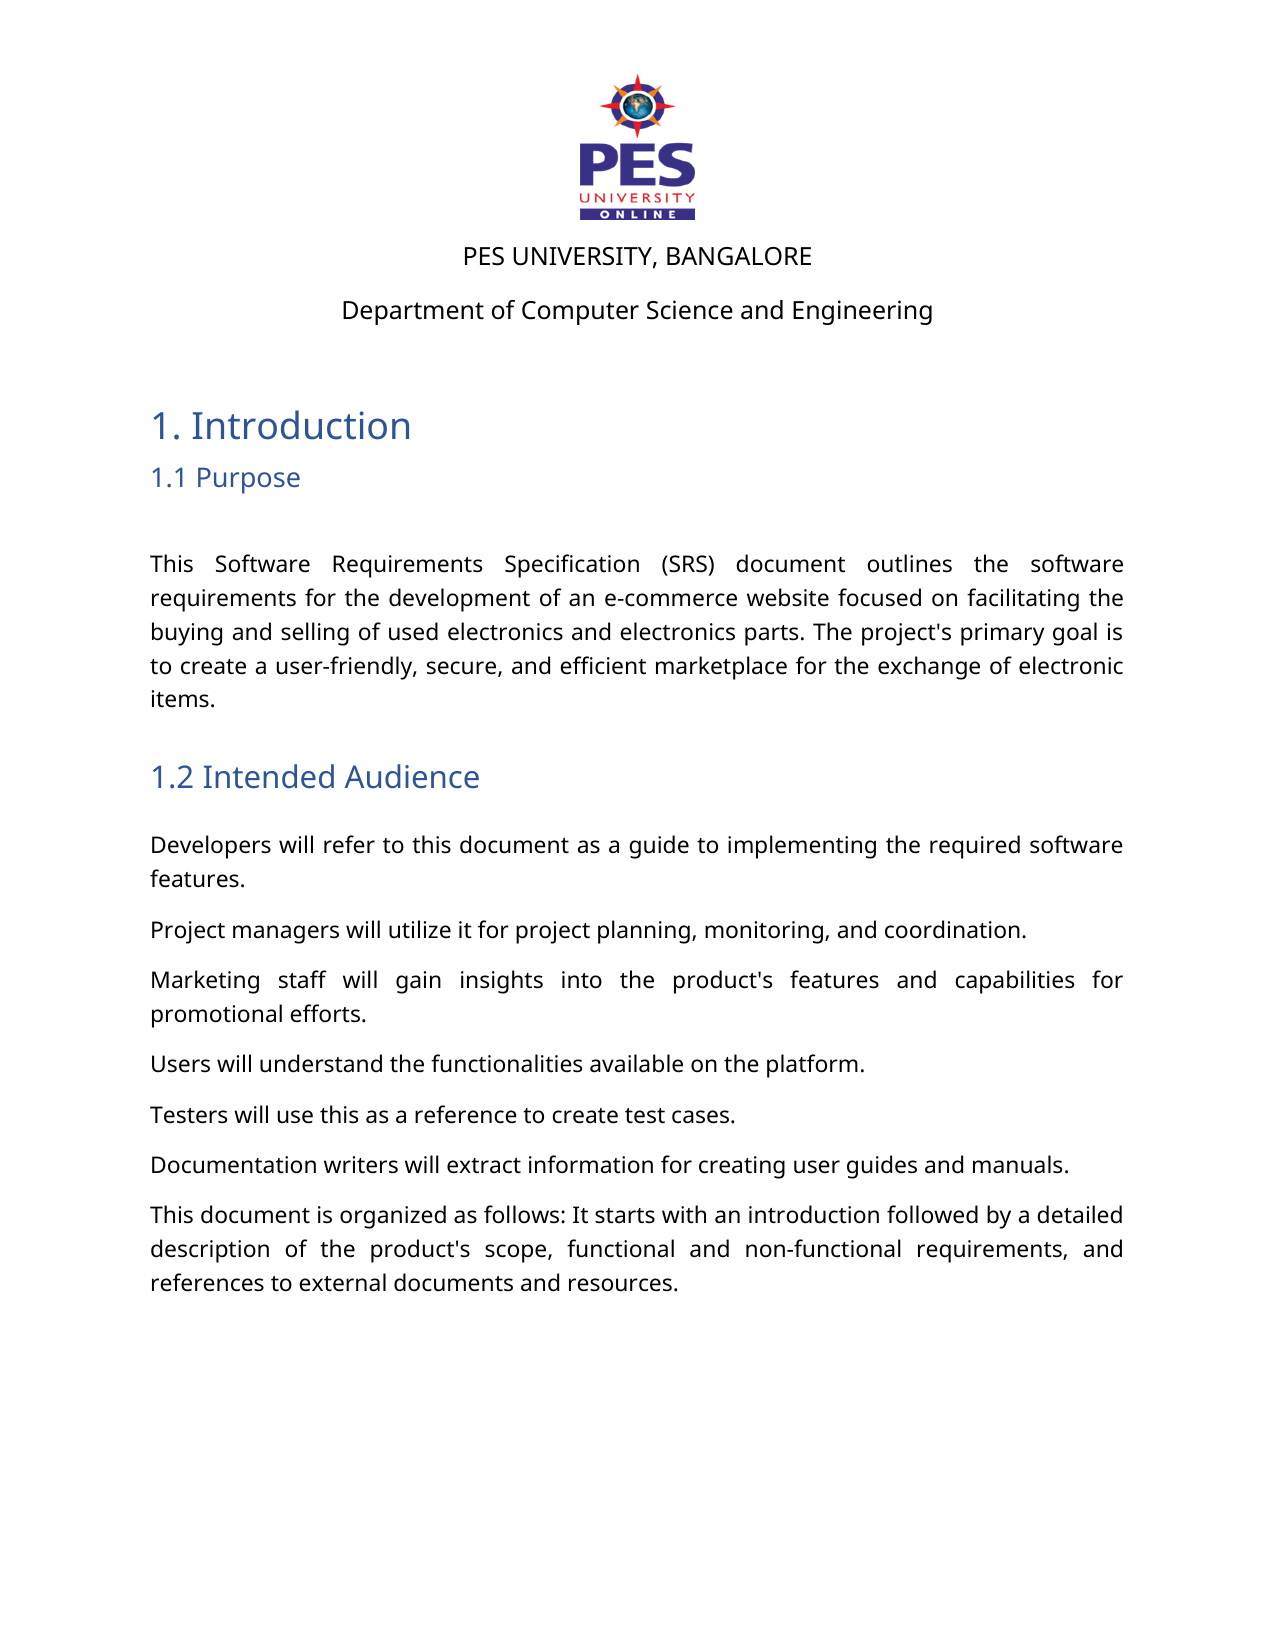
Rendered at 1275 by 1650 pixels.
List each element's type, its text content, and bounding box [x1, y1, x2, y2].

subtitle This Software Requirements Specification (SRS) document outlines the software requirements for the development of an e-commerce website focused on facilitating the buying and selling of used electronics and electronics parts. The project's primary goal is to create a user-friendly, secure, and efficient marketplace for the exchange of electronic items. [150, 548, 1125, 715]
subtitle 1. Introduction [150, 399, 1125, 450]
subtitle 1.2 Intended Audience [150, 755, 1125, 798]
subtitle 1.1 Purpose [150, 458, 1125, 495]
subtitle This document is organized as follows: It starts with an introduction followed by a detailed description of the product's scope, functional and non-functional requirements, and references to external documents and resources. [150, 1199, 1125, 1298]
subtitle Project managers will utilize it for project planning, monitoring, and coordination. [150, 914, 1125, 945]
subtitle Marketing staff will gain insights into the product's features and capabilities for promotional efforts. [150, 964, 1125, 1029]
subtitle Developers will refer to this document as a guide to implementing the required software features. [150, 829, 1125, 894]
subtitle Users will understand the functionalities available on the platform. [150, 1048, 1125, 1079]
picture [580, 73, 695, 220]
subtitle Testers will use this as a reference to create test cases. [150, 1099, 1125, 1130]
subtitle Documentation writers will extract information for creating user guides and manuals. [150, 1149, 1125, 1180]
